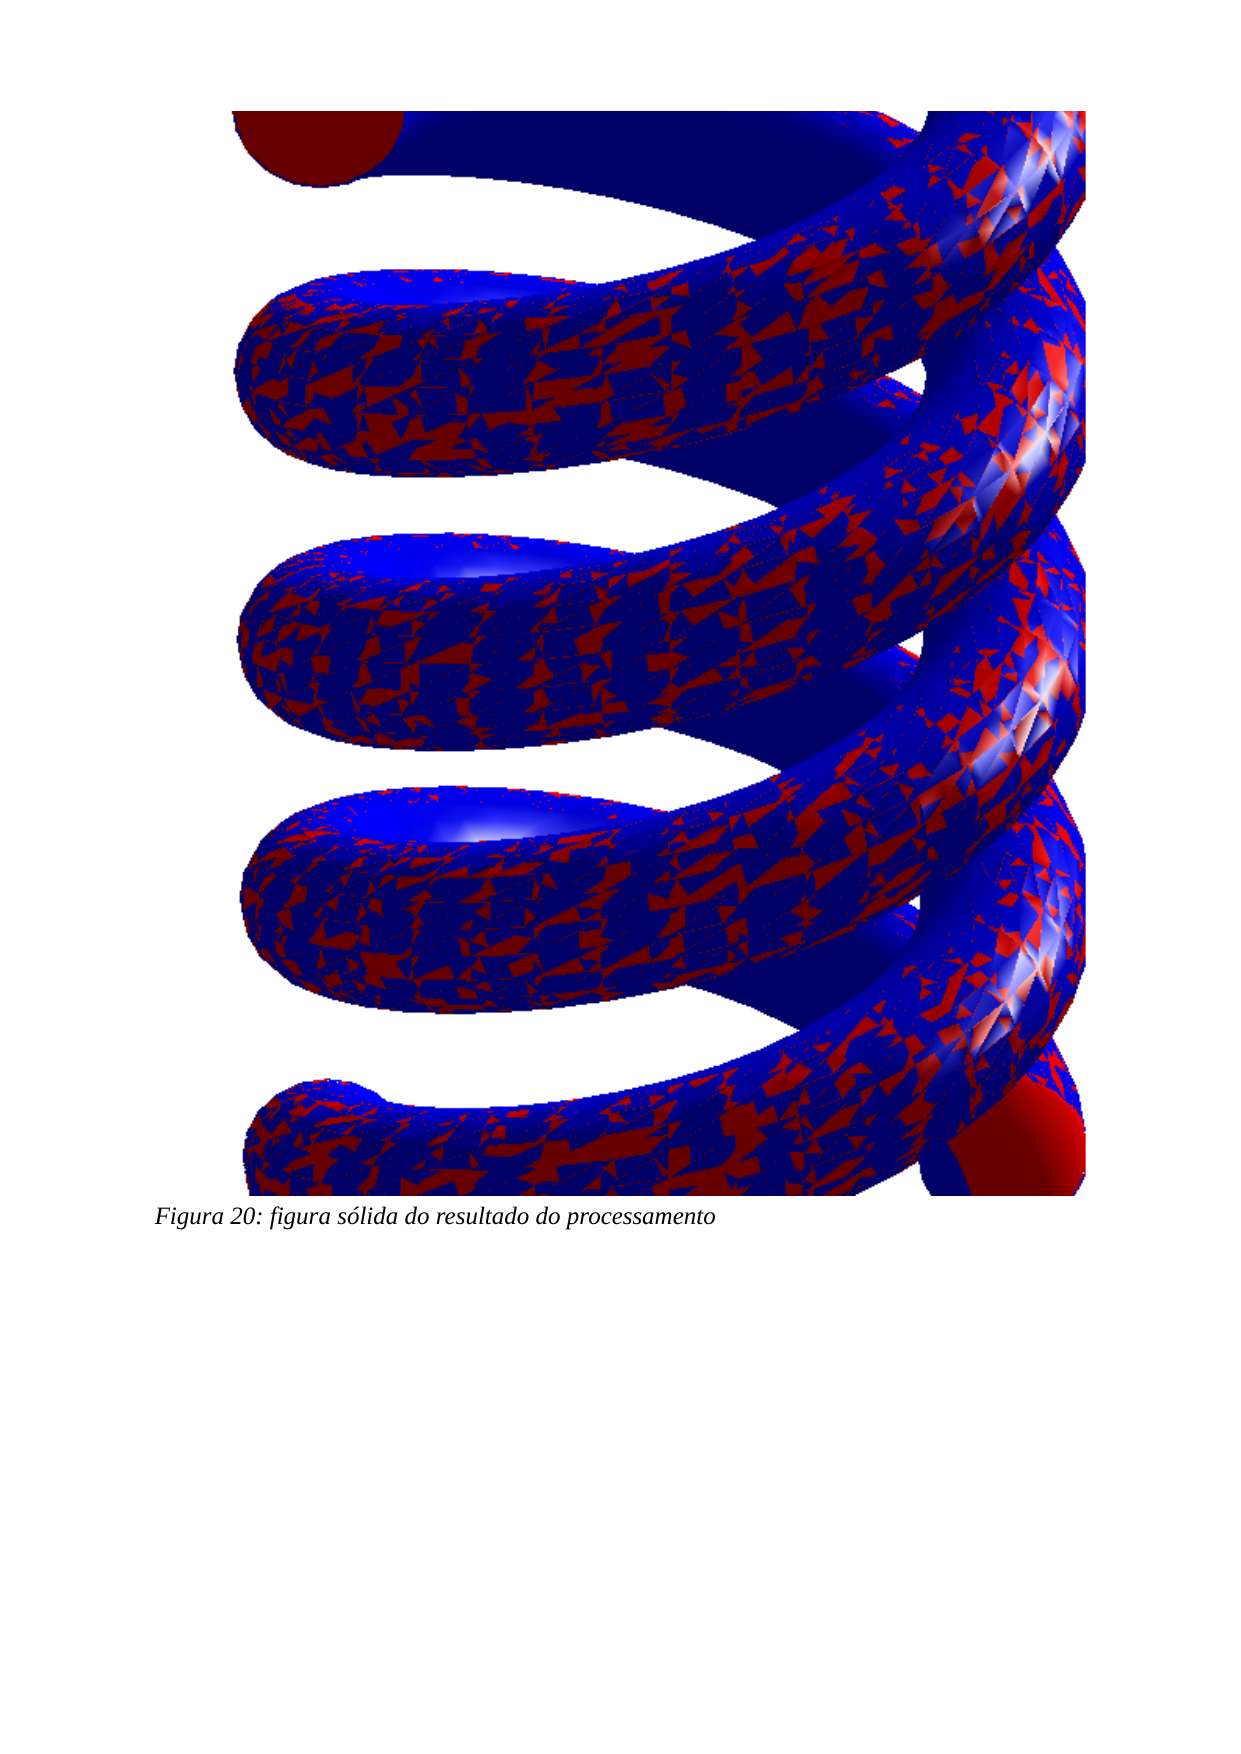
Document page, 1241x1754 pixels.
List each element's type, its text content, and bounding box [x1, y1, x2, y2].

picture [154, 111, 1086, 1196]
text Figura 20: figura sólida do resultado do processamento [154, 1196, 1086, 1229]
